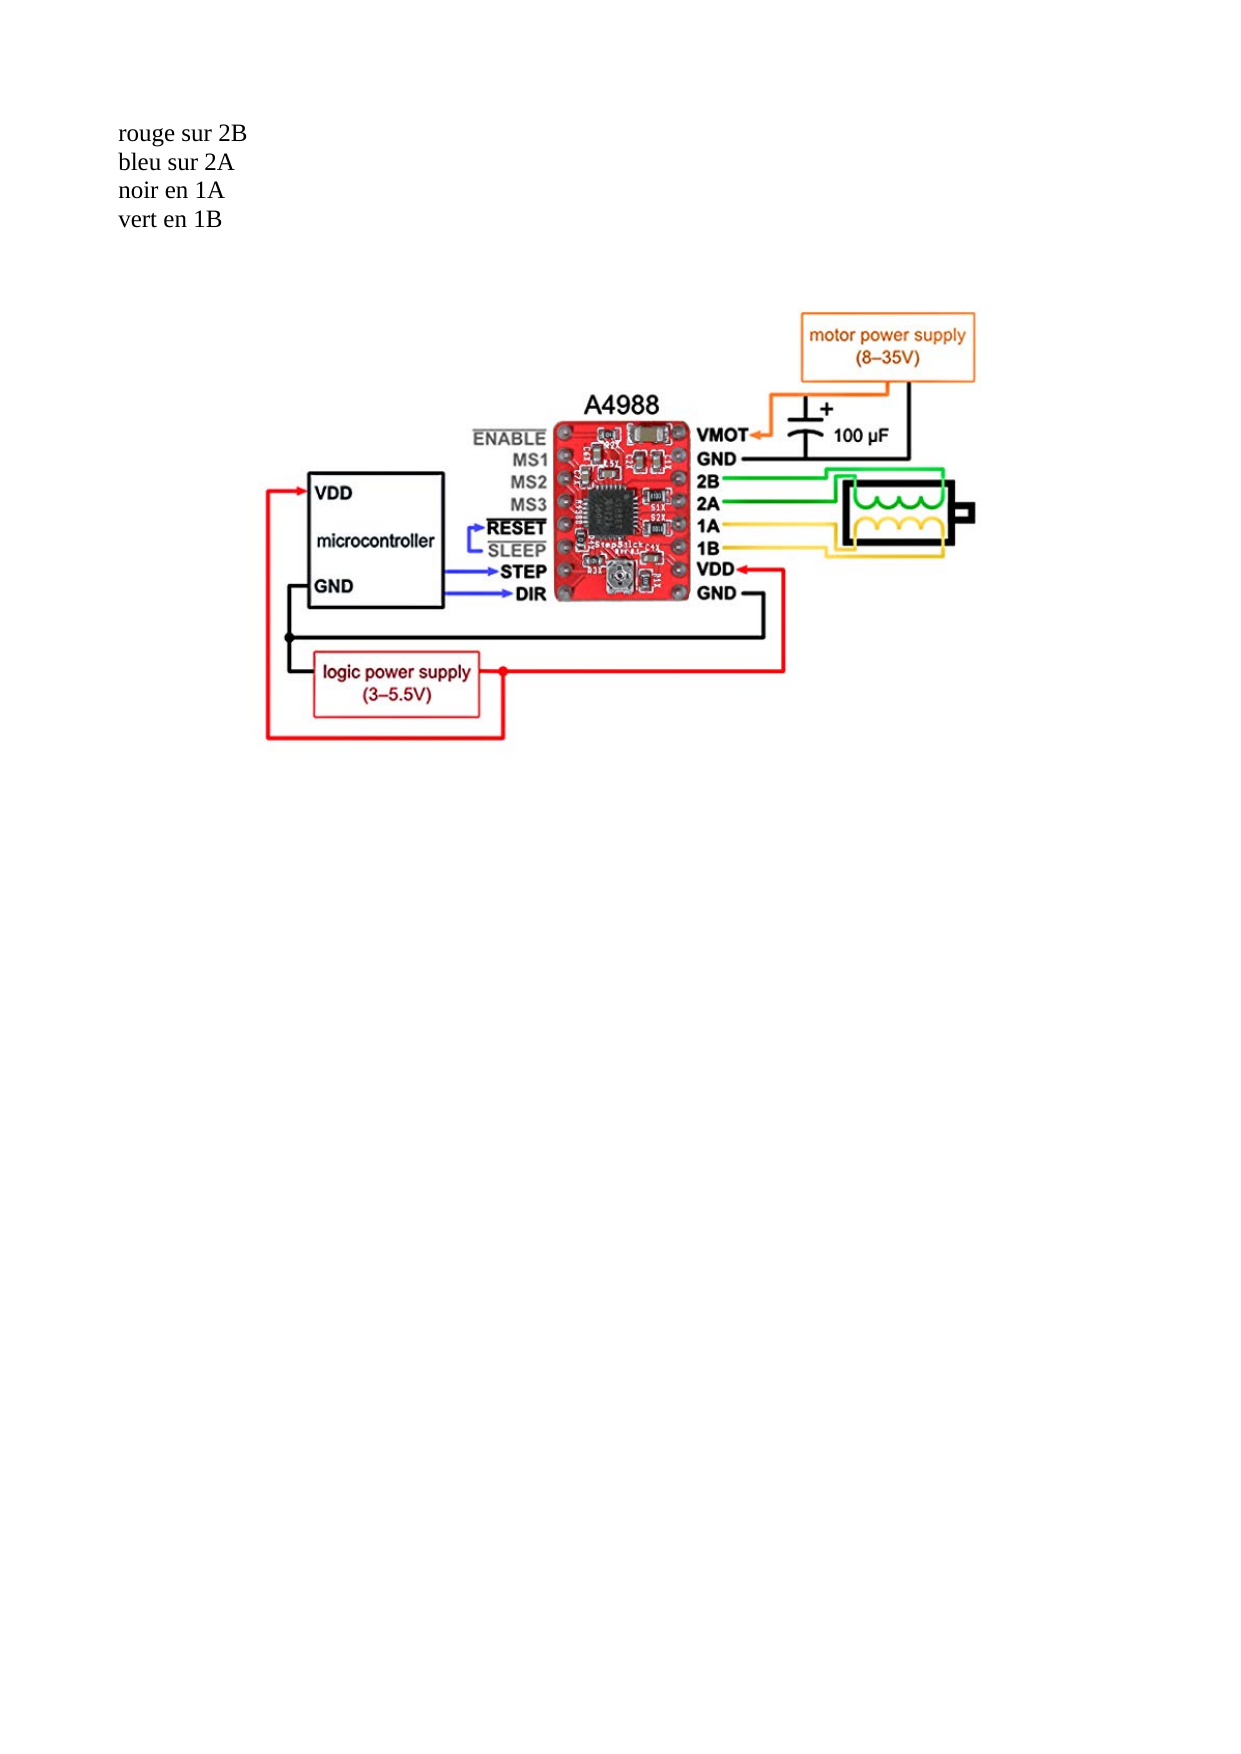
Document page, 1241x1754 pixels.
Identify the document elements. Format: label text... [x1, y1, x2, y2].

text vert en 1B [118, 204, 1122, 233]
text noir en 1A [118, 176, 1122, 204]
picture [118, 275, 1123, 778]
text rouge sur 2B [118, 118, 1122, 147]
text bleu sur 2A [118, 147, 1122, 176]
